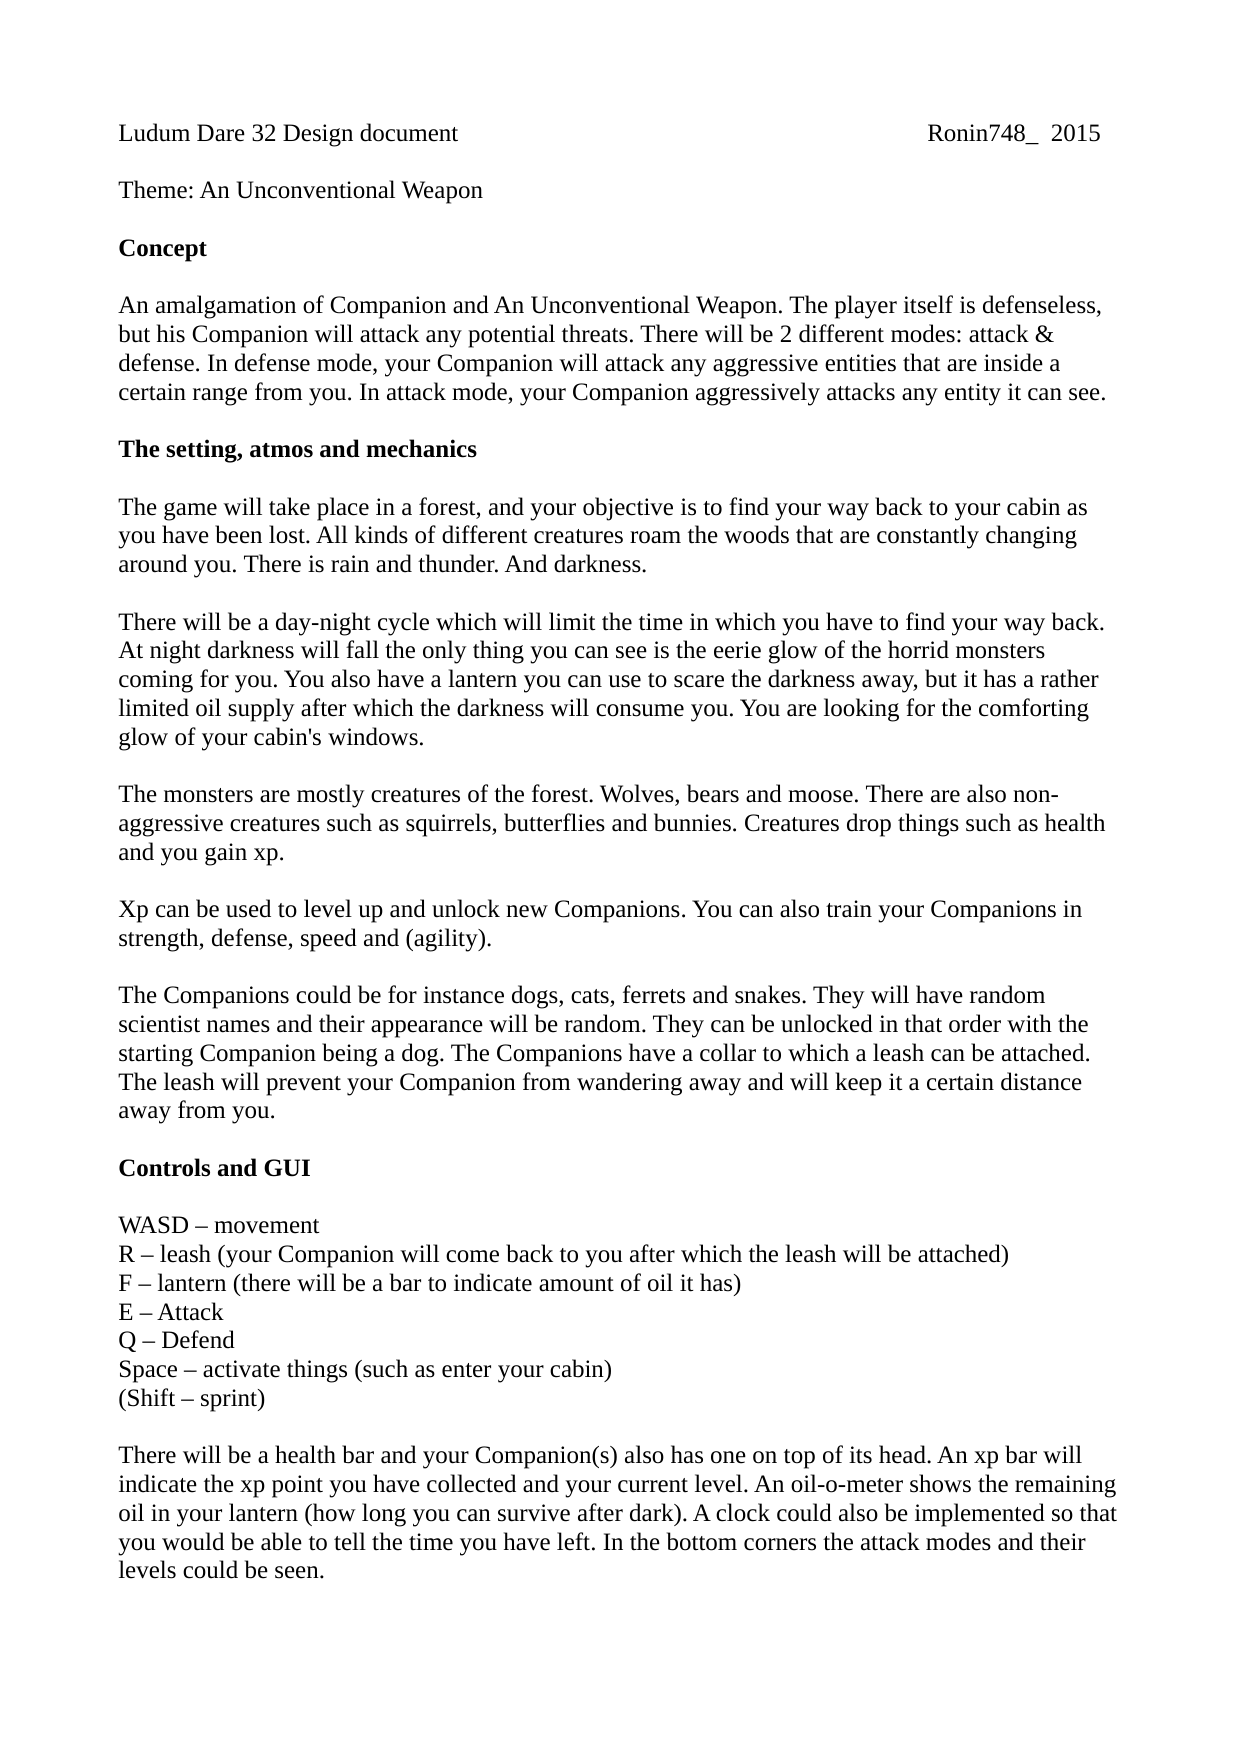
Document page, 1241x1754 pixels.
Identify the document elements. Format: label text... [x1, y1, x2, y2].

text The game will take place in a forest, and your objective is to find your way back to your cabin as you have been lost. All kinds of different creatures roam the woods that are constantly changing around you. There is rain and thunder. And darkness. [118, 492, 1122, 578]
text Controls and GUI [118, 1153, 1122, 1182]
text Theme: An Unconventional Weapon [118, 176, 1122, 204]
text The setting, atmos and mechanics [118, 434, 1122, 463]
text Xp can be used to level up and unlock new Companions. You can also train your Companions in strength, defense, speed and (agility). [118, 894, 1122, 952]
text R – leash (your Companion will come back to you after which the leash will be attached) [118, 1239, 1122, 1268]
text The Companions could be for instance dogs, cats, ferrets and snakes. They will have random scientist names and their appearance will be random. They can be unlocked in that order with the starting Companion being a dog. The Companions have a collar to which a leash can be attached. The leash will prevent your Companion from wandering away and will keep it a certain distance away from you. [118, 981, 1122, 1124]
text Ludum Dare 32 Design document Ronin748_ 2015 [118, 118, 1122, 147]
text E – Attack [118, 1297, 1122, 1326]
text An amalgamation of Companion and An Unconventional Weapon. The player itself is defenseless, but his Companion will attack any potential threats. There will be 2 different modes: attack & defense. In defense mode, your Companion will attack any aggressive entities that are inside a certain range from you. In attack mode, your Companion aggressively attacks any entity it can see. [118, 291, 1122, 406]
text The monsters are mostly creatures of the forest. Wolves, bears and moose. There are also non-aggressive creatures such as squirrels, butterflies and bunnies. Creatures drop things such as health and you gain xp. [118, 779, 1122, 866]
text WASD – movement [118, 1211, 1122, 1239]
text Q – Defend [118, 1326, 1122, 1354]
text (Shift – sprint) [118, 1383, 1122, 1412]
text Concept [118, 233, 1122, 262]
text There will be a health bar and your Companion(s) also has one on top of its head. An xp bar will indicate the xp point you have collected and your current level. An oil-o-meter shows the remaining oil in your lantern (how long you can survive after dark). A clock could also be implemented so that you would be able to tell the time you have left. In the bottom corners the attack modes and their levels could be seen. [118, 1441, 1122, 1584]
text There will be a day-night cycle which will limit the time in which you have to find your way back. At night darkness will fall the only thing you can see is the eerie glow of the horrid monsters coming for you. You also have a lantern you can use to scare the darkness away, but it has a rather limited oil supply after which the darkness will consume you. You are looking for the comforting glow of your cabin's windows. [118, 607, 1122, 751]
text Space – activate things (such as enter your cabin) [118, 1354, 1122, 1383]
text F – lantern (there will be a bar to indicate amount of oil it has) [118, 1268, 1122, 1297]
